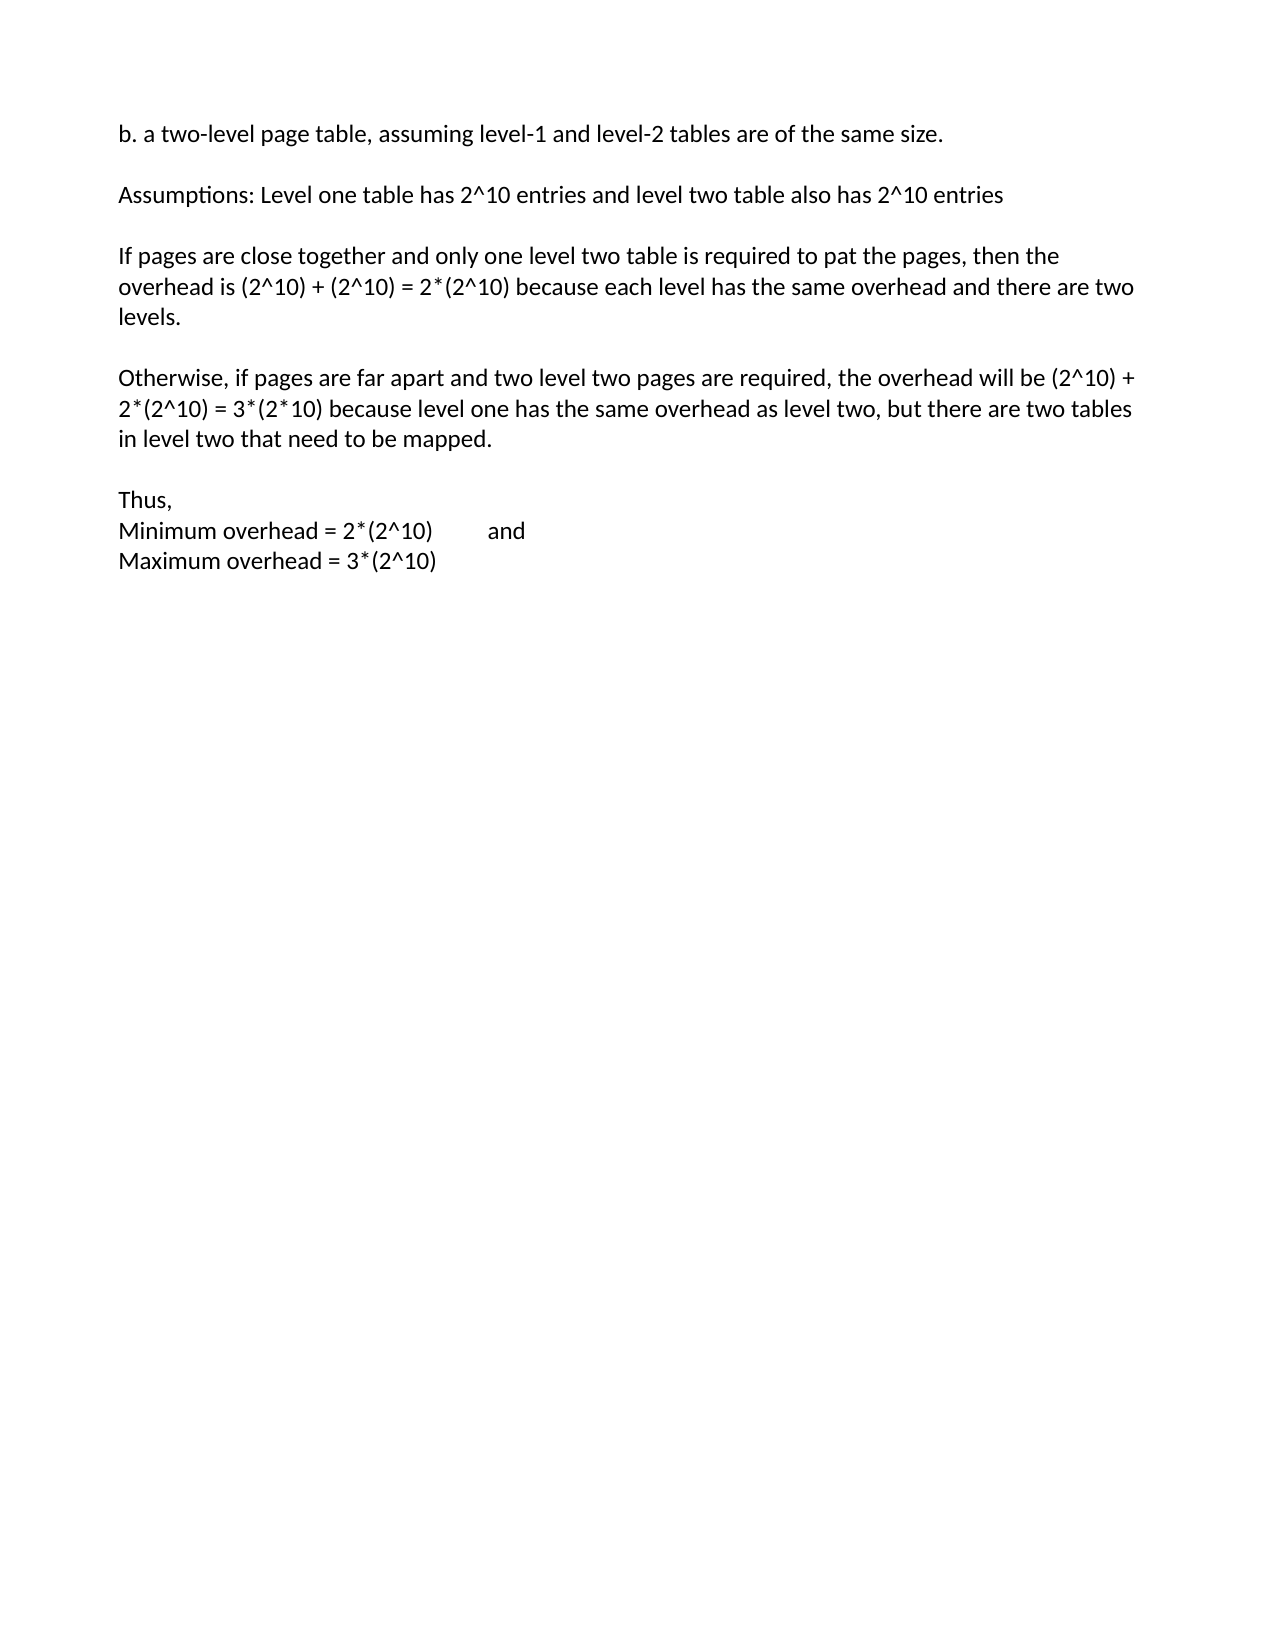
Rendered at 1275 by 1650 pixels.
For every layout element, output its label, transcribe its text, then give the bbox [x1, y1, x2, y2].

text If pages are close together and only one level two table is required to pat the pages, then the overhead is (2^10) + (2^10) = 2*(2^10) because each level has the same overhead and there are two levels. [118, 240, 1157, 332]
text Otherwise, if pages are far apart and two level two pages are required, the overhead will be (2^10) + 2*(2^10) = 3*(2*10) because level one has the same overhead as level two, but there are two tables in level two that need to be mapped. [118, 362, 1157, 454]
text b. a two-level page table, assuming level-1 and level-2 tables are of the same size. [118, 118, 1157, 149]
text Minimum overhead = 2*(2^10) and [118, 515, 1157, 545]
text Assumptions: Level one table has 2^10 entries and level two table also has 2^10 entries [118, 179, 1157, 210]
text Maximum overhead = 3*(2^10) [118, 545, 1157, 576]
text Thus, [118, 484, 1157, 515]
